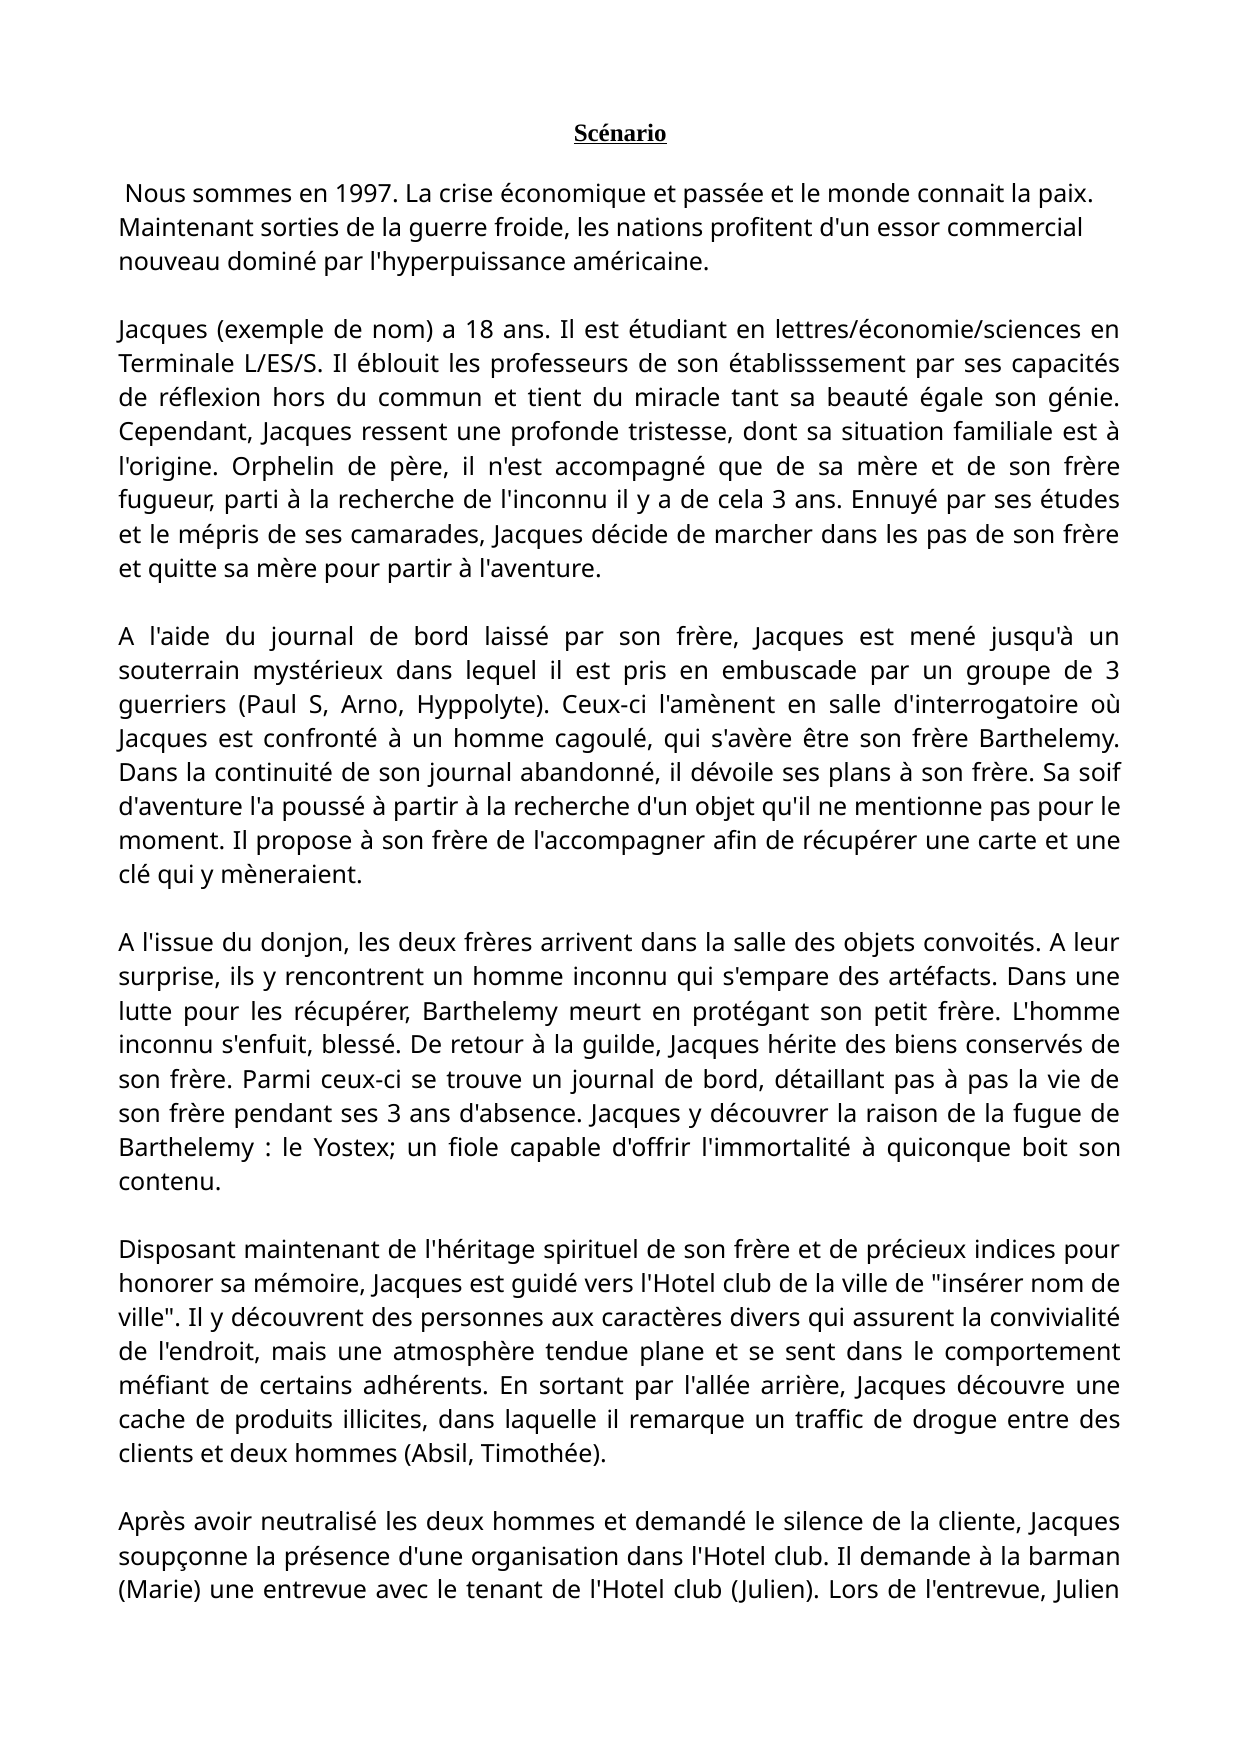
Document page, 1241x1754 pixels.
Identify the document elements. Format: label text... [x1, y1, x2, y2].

text Après avoir neutralisé les deux hommes et demandé le silence de la cliente, Jacques soupçonne la présence d'une organisation dans l'Hotel club. Il demande à la barman (Marie) une entrevue avec le tenant de l'Hotel club (Julien). Lors de l'entrevue, Julien [118, 1504, 1122, 1606]
text A l'aide du journal de bord laissé par son frère, Jacques est mené jusqu'à un souterrain mystérieux dans lequel il est pris en embuscade par un groupe de 3 guerriers (Paul S, Arno, Hyppolyte). Ceux-ci l'amènent en salle d'interrogatoire où Jacques est confronté à un homme cagoulé, qui s'avère être son frère Barthelemy. Dans la continuité de son journal abandonné, il dévoile ses plans à son frère. Sa soif d'aventure l'a poussé à partir à la recherche d'un objet qu'il ne mentionne pas pour le moment. Il propose à son frère de l'accompagner afin de récupérer une carte et une clé qui y mèneraient. [118, 618, 1122, 891]
text A l'issue du donjon, les deux frères arrivent dans la salle des objets convoités. A leur surprise, ils y rencontrent un homme inconnu qui s'empare des artéfacts. Dans une lutte pour les récupérer, Barthelemy meurt en protégant son petit frère. L'homme inconnu s'enfuit, blessé. De retour à la guilde, Jacques hérite des biens conservés de son frère. Parmi ceux-ci se trouve un journal de bord, détaillant pas à pas la vie de son frère pendant ses 3 ans d'absence. Jacques y découvrer la raison de la fugue de Barthelemy : le Yostex; un fiole capable d'offrir l'immortalité à quiconque boit son contenu. [118, 925, 1122, 1197]
text Disposant maintenant de l'héritage spirituel de son frère et de précieux indices pour honorer sa mémoire, Jacques est guidé vers l'Hotel club de la ville de "insérer nom de ville". Il y découvrent des personnes aux caractères divers qui assurent la convivialité de l'endroit, mais une atmosphère tendue plane et se sent dans le comportement méfiant de certains adhérents. En sortant par l'allée arrière, Jacques découvre une cache de produits illicites, dans laquelle il remarque un traffic de drogue entre des clients et deux hommes (Absil, Timothée). [118, 1232, 1122, 1470]
text Nous sommes en 1997. La crise économique et passée et le monde connait la paix. Maintenant sorties de la guerre froide, les nations profitent d'un essor commercial nouveau dominé par l'hyperpuissance américaine. [118, 176, 1122, 278]
text Scénario [118, 118, 1122, 147]
text Jacques (exemple de nom) a 18 ans. Il est étudiant en lettres/économie/sciences en Terminale L/ES/S. Il éblouit les professeurs de son établisssement par ses capacités de réflexion hors du commun et tient du miracle tant sa beauté égale son génie. Cependant, Jacques ressent une profonde tristesse, dont sa situation familiale est à l'origine. Orphelin de père, il n'est accompagné que de sa mère et de son frère fugueur, parti à la recherche de l'inconnu il y a de cela 3 ans. Ennuyé par ses études et le mépris de ses camarades, Jacques décide de marcher dans les pas de son frère et quitte sa mère pour partir à l'aventure. [118, 312, 1122, 584]
